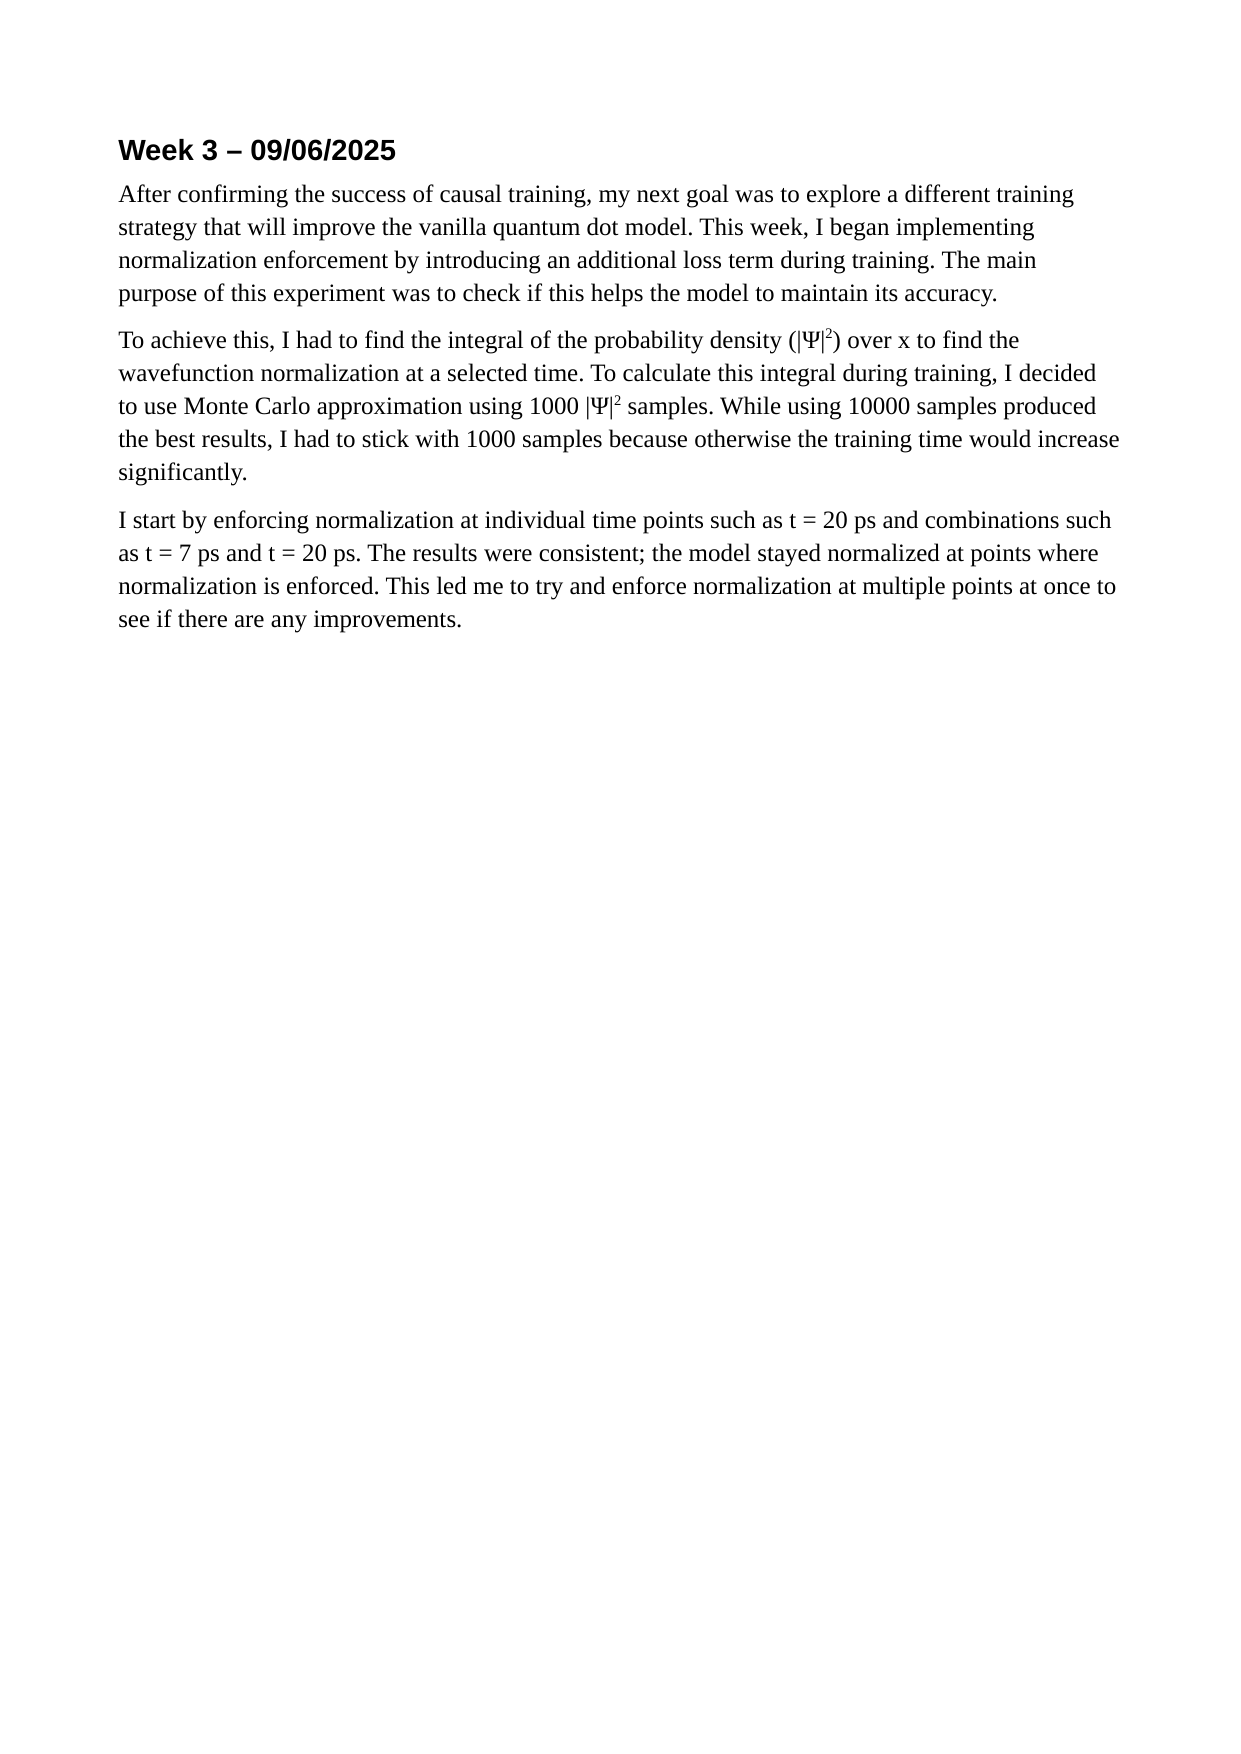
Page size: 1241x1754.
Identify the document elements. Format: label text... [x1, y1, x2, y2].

text To achieve this, I had to find the integral of the probability density (|Ψ|2) over x to find the wavefunction normalization at a selected time. To calculate this integral during training, I decided to use Monte Carlo approximation using 1000 |Ψ|2 samples. While using 10000 samples produced the best results, I had to stick with 1000 samples because otherwise the training time would increase significantly. [118, 325, 1122, 486]
text I start by enforcing normalization at individual time points such as t = 20 ps and combinations such as t = 7 ps and t = 20 ps. The results were consistent; the model stayed normalized at points where normalization is enforced. This led me to try and enforce normalization at multiple points at once to see if there are any improvements. [118, 505, 1122, 633]
subtitle Week 3 – 09/06/2025 [118, 133, 1122, 166]
text After confirming the success of causal training, my next goal was to explore a different training strategy that will improve the vanilla quantum dot model. This week, I began implementing normalization enforcement by introducing an additional loss term during training. The main purpose of this experiment was to check if this helps the model to maintain its accuracy. [118, 179, 1122, 307]
